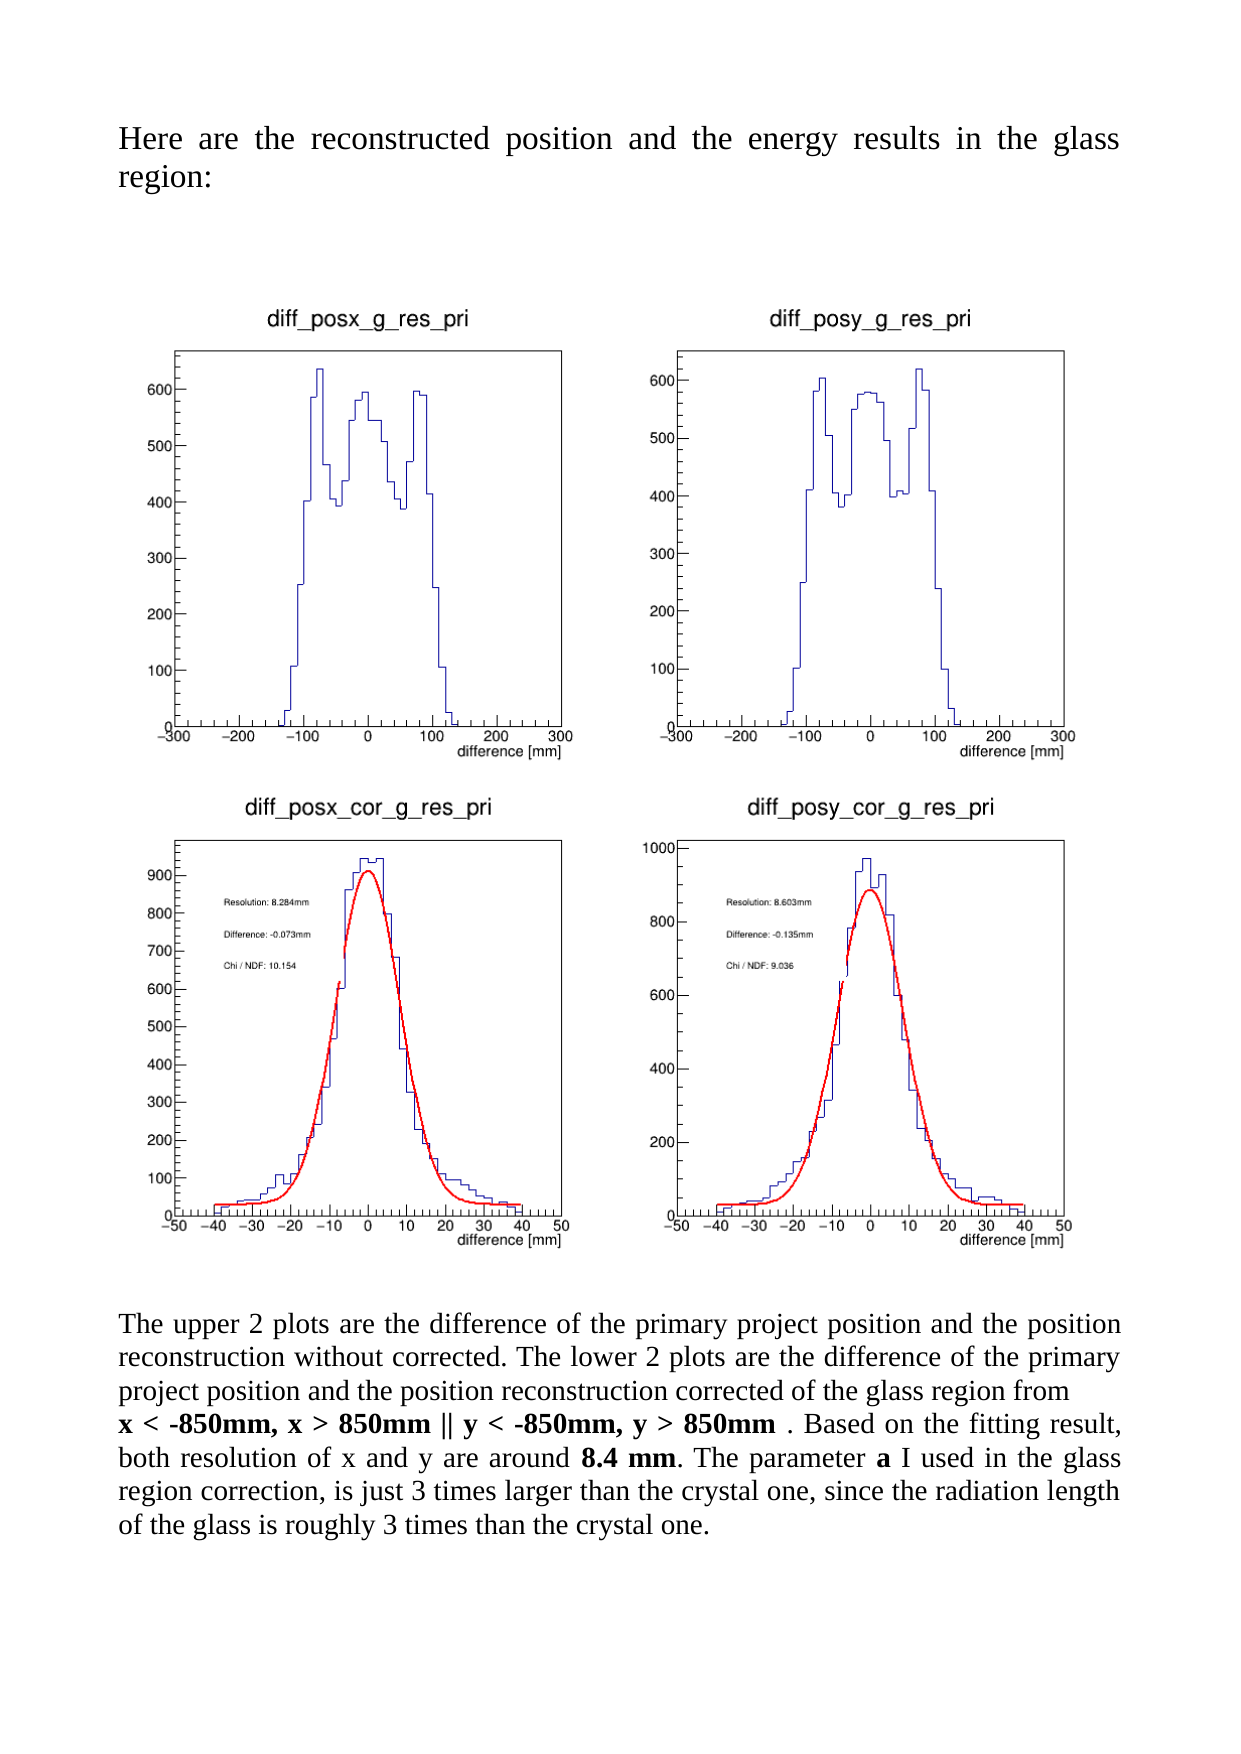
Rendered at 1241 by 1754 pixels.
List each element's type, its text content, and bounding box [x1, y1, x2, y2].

text x < -850mm, x > 850mm || y < -850mm, y > 850mm . Based on the fitting result, both resolution of x and y are around 8.4 mm. The parameter a I used in the glass region correction, is just 3 times larger than the crystal one, since the radiation length of the glass is roughly 3 times than the crystal one. [118, 1406, 1122, 1541]
picture [118, 295, 1123, 1273]
text The upper 2 plots are the difference of the primary project position and the position reconstruction without corrected. The lower 2 plots are the difference of the primary project position and the position reconstruction corrected of the glass region from [118, 1306, 1122, 1406]
text Here are the reconstructed position and the energy results in the glass region: [118, 118, 1122, 195]
